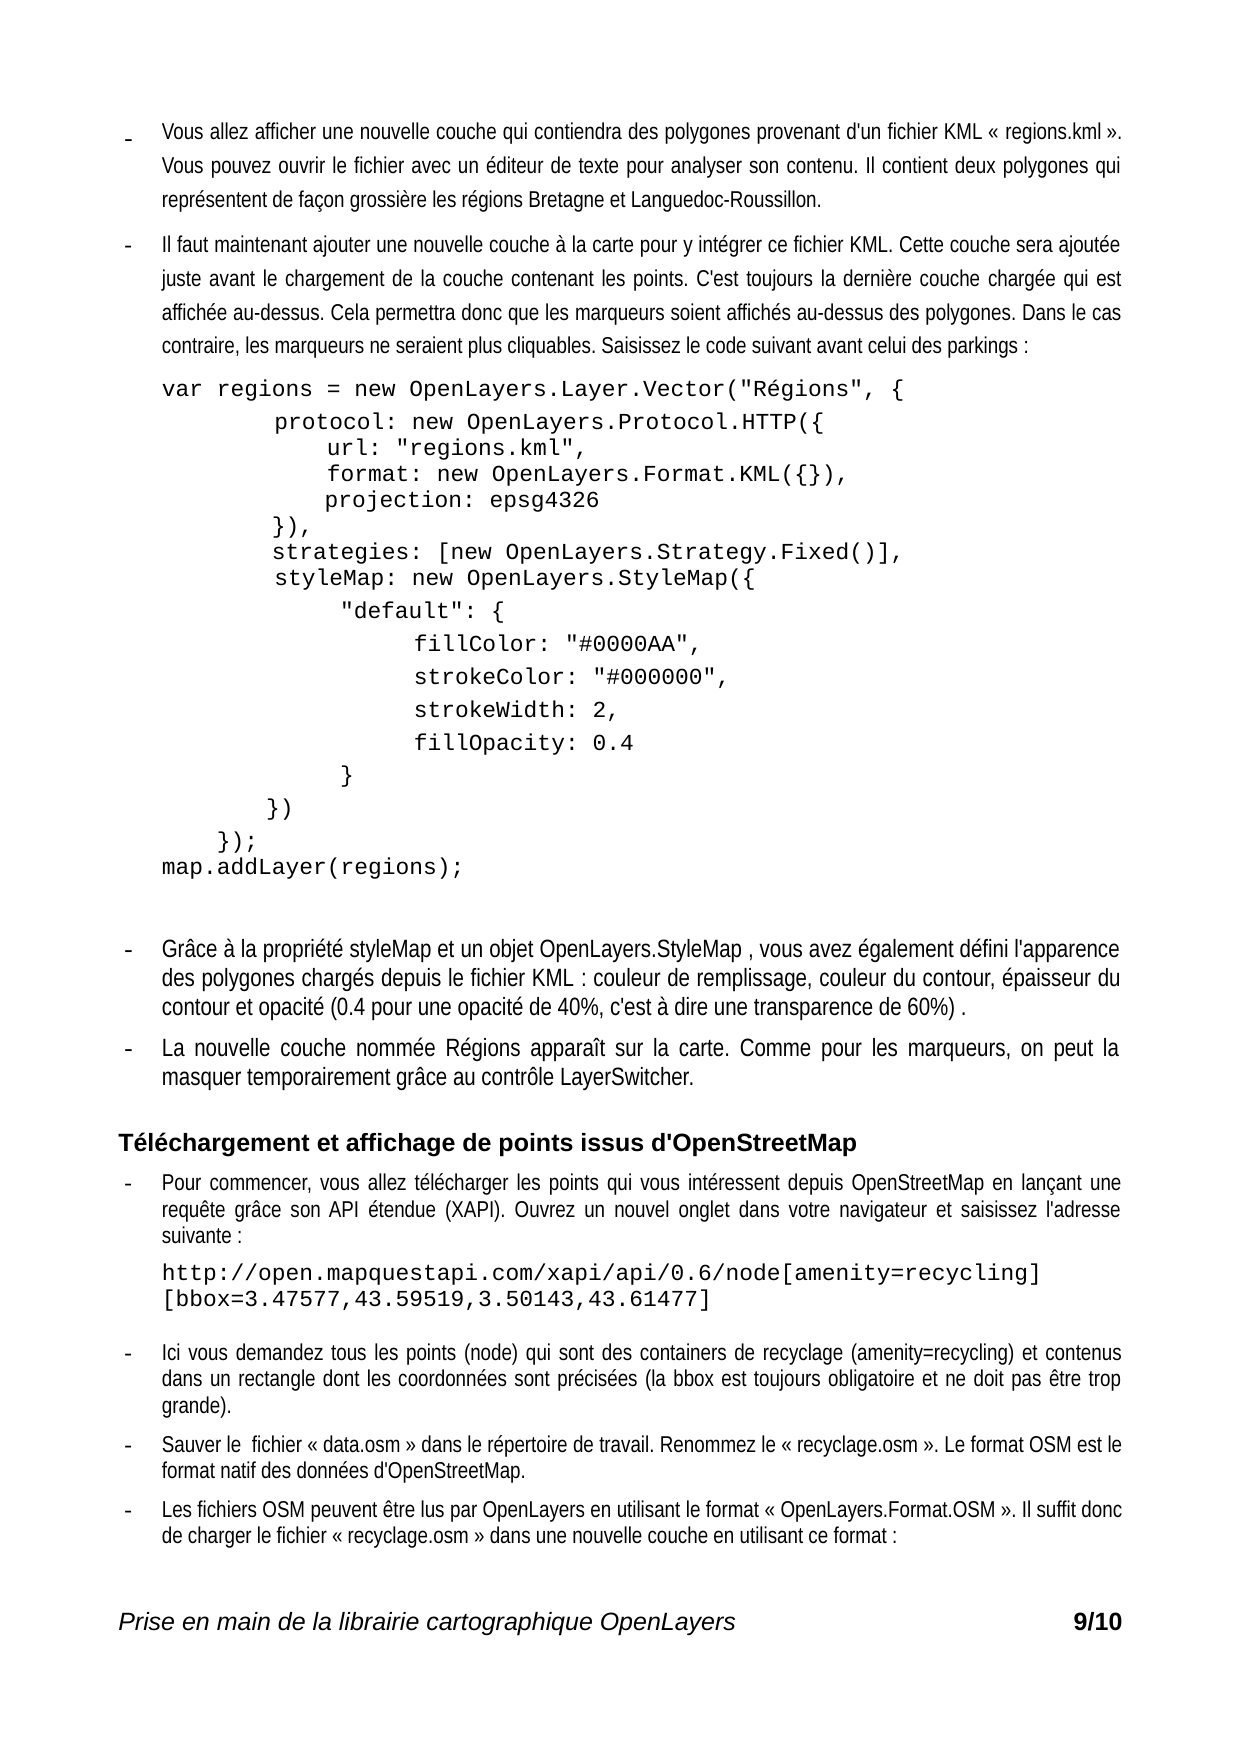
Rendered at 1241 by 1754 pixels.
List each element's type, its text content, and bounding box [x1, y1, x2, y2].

text projection: epsg4326 [118, 488, 1122, 514]
list http://open.mapquestapi.com/xapi/api/0.6/node[amenity=recycling][bbox=3.47577,43.59519,3.50143,43.61477] [124, 1261, 1122, 1313]
list var regions = new OpenLayers.Layer.Vector("Régions", { [124, 378, 1122, 411]
list protocol: new OpenLayers.Protocol.HTTP({ [237, 411, 1122, 437]
list La nouvelle couche nommée Régions apparaît sur la carte. Comme pour les marqueurs, on peut la masquer temporairement grâce au contrôle LayerSwitcher. [124, 1033, 1122, 1091]
list url: "regions.kml", [124, 437, 1122, 463]
list Ici vous demandez tous les points (node) qui sont des containers de recyclage (amenity=recycling) et contenus dans un rectangle dont les coordonnées sont précisées (la bbox est toujours obligatoire et ne doit pas être trop grande). [124, 1339, 1122, 1418]
list strategies: [new OpenLayers.Strategy.Fixed()], [124, 540, 1122, 566]
list }), [124, 514, 1122, 540]
list Grâce à la propriété styleMap et un objet OpenLayers.StyleMap , vous avez également défini l'apparence des polygones chargés depuis le fichier KML : couleur de remplissage, couleur du contour, épaisseur du contour et opacité (0.4 pour une opacité de 40%, c'est à dire une transparence de 60%) . [124, 934, 1122, 1021]
list strokeWidth: 2, [124, 698, 1122, 731]
list styleMap: new OpenLayers.StyleMap({ [237, 566, 1122, 599]
list }); [124, 830, 1122, 856]
list strokeColor: "#000000", [124, 665, 1122, 698]
list format: new OpenLayers.Format.KML({}), [124, 463, 1122, 488]
list Il faut maintenant ajouter une nouvelle couche à la carte pour y intégrer ce fichier KML. Cette couche sera ajoutée juste avant le chargement de la couche contenant les points. C'est toujours la dernière couche chargée qui est affichée au-dessus. Cela permettra donc que les marqueurs soient affichés au-dessus des polygones. Dans le cas contraire, les marqueurs ne seraient plus cliquables. Saisissez le code suivant avant celui des parkings : [124, 231, 1122, 365]
list Vous allez afficher une nouvelle couche qui contiendra des polygones provenant d'un fichier KML « regions.kml ». Vous pouvez ouvrir le fichier avec un éditeur de texte pour analyser son contenu. Il contient deux polygones qui représentent de façon grossière les régions Bretagne et Languedoc-Roussillon. [124, 118, 1122, 219]
list fillOpacity: 0.4 [124, 731, 1122, 764]
list map.addLayer(regions); [124, 856, 1122, 888]
list Les fichiers OSM peuvent être lus par OpenLayers en utilisant le format « OpenLayers.Format.OSM ». Il suffit donc de charger le fichier « recyclage.osm » dans une nouvelle couche en utilisant ce format : [124, 1496, 1122, 1551]
list Sauver le fichier « data.osm » dans le répertoire de travail. Renommez le « recyclage.osm ». Le format OSM est le format natif des données d'OpenStreetMap. [124, 1431, 1122, 1483]
list fillColor: "#0000AA", [124, 632, 1122, 665]
list "default": { [124, 599, 1122, 632]
subtitle Téléchargement et affichage de points issus d'OpenStreetMap [118, 1128, 1122, 1157]
list } [124, 764, 1122, 797]
list }) [124, 797, 1122, 830]
list Pour commencer, vous allez télécharger les points qui vous intéressent depuis OpenStreetMap en lançant une requête grâce son API étendue (XAPI). Ouvrez un nouvel onglet dans votre navigateur et saisissez l'adresse suivante : [124, 1169, 1122, 1248]
